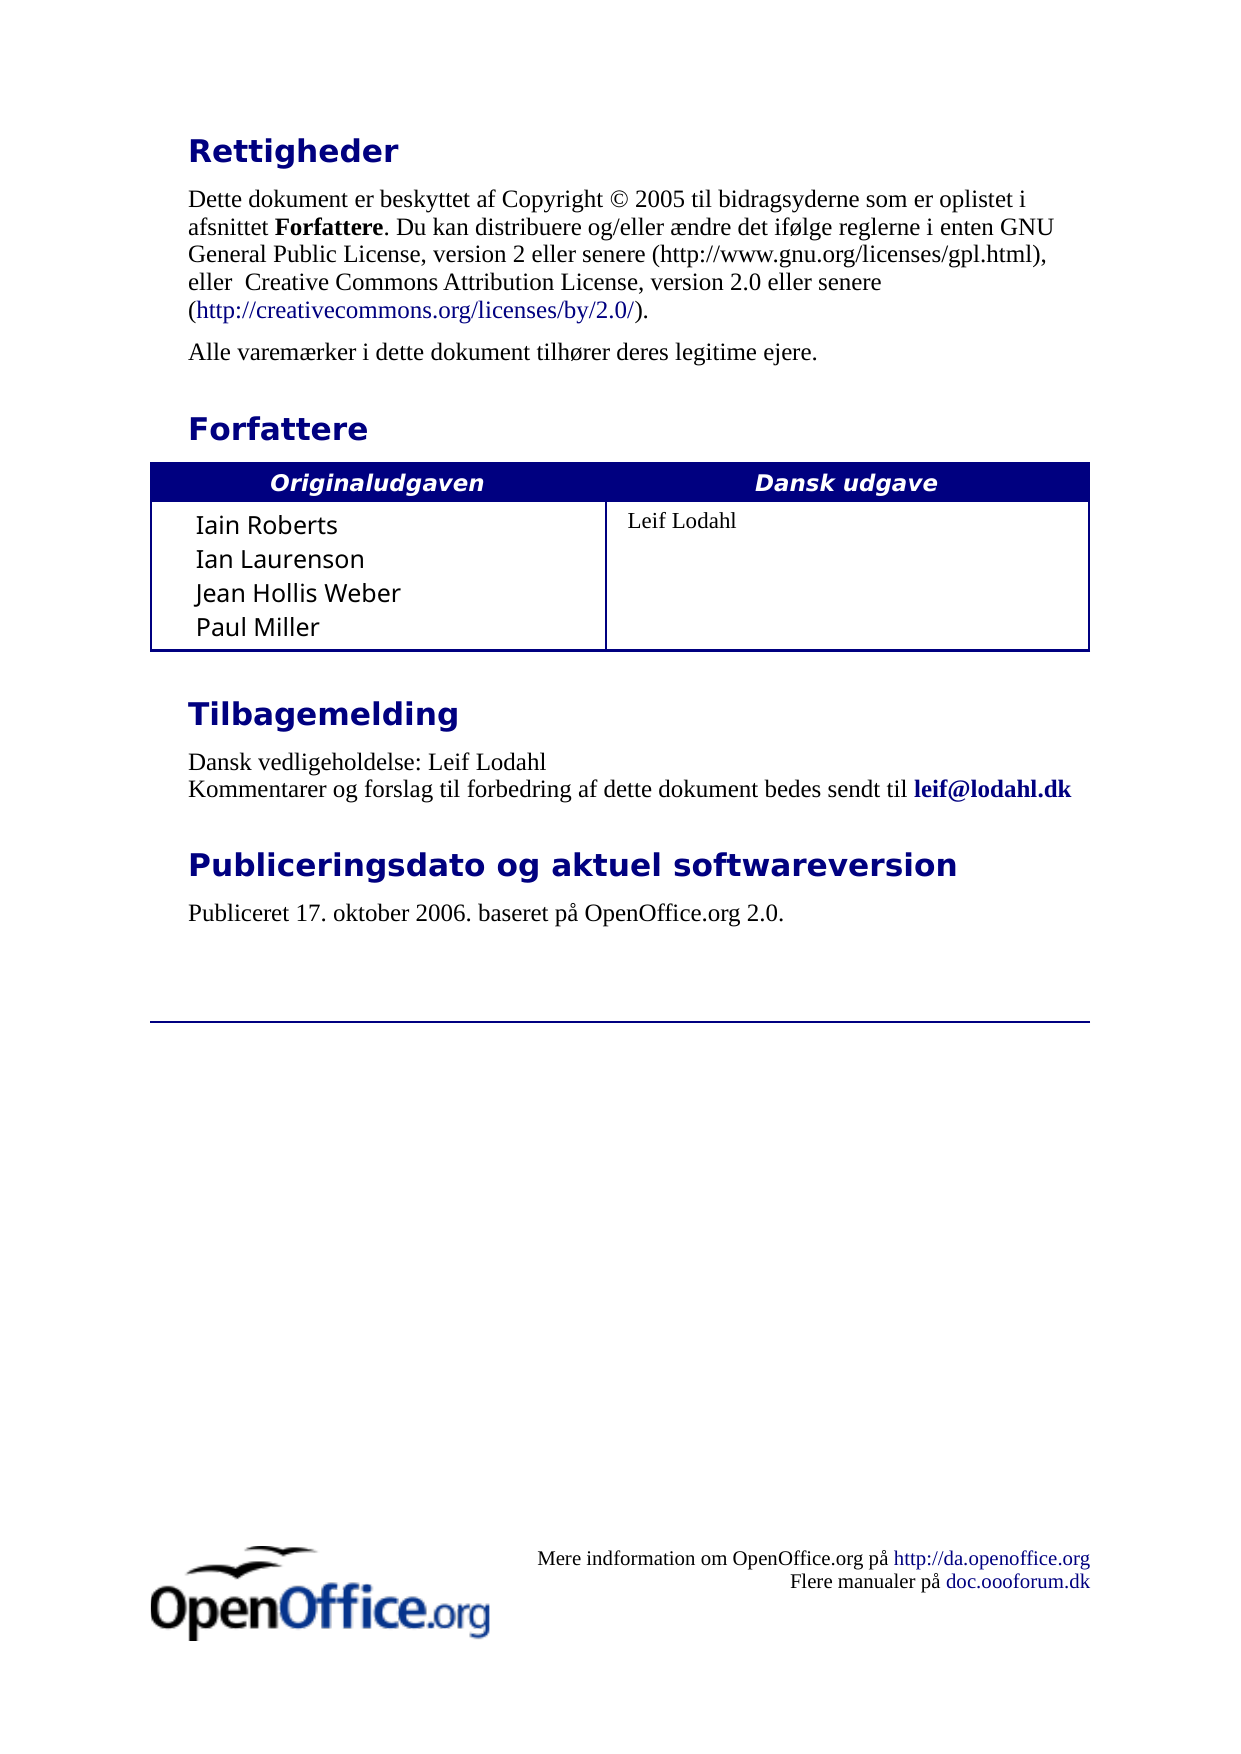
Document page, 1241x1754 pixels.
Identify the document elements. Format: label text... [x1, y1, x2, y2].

text Publiceret 17. oktober 2006. baseret på OpenOffice.org 2.0. [188, 899, 1090, 927]
table_header Dansk udgave [607, 464, 1088, 502]
table_cell Iain Roberts Ian Laurenson Jean Hollis Weber Paul Miller [152, 502, 605, 649]
subtitle Publiceringsdato og aktuel softwareversion [188, 848, 1090, 884]
text Dansk vedligeholdelse: Leif Lodahl Kommentarer og forslag til forbedring af dette dokument bedes sendt til leif@lodahl.dk [188, 748, 1090, 803]
subtitle Forfattere [188, 411, 1090, 447]
picture [150, 1546, 490, 1641]
text Dette dokument er beskyttet af Copyright © 2005 til bidragsyderne som er oplistet i afsnittet Forfattere. Du kan distribuere og/eller ændre det ifølge reglerne i enten GNU General Public License, version 2 eller senere (http://www.gnu.org/licenses/gpl.html), eller Creative Commons Attribution License, version 2.0 eller senere (http://creativecommons.org/licenses/by/2.0/). [188, 185, 1090, 323]
subtitle Tilbagemelding [188, 697, 1090, 733]
subtitle Rettigheder [188, 134, 1090, 170]
table_cell Leif Lodahl [607, 502, 1088, 649]
table_header Originaludgaven [152, 464, 605, 502]
text Alle varemærker i dette dokument tilhører deres legitime ejere. [188, 338, 1090, 366]
